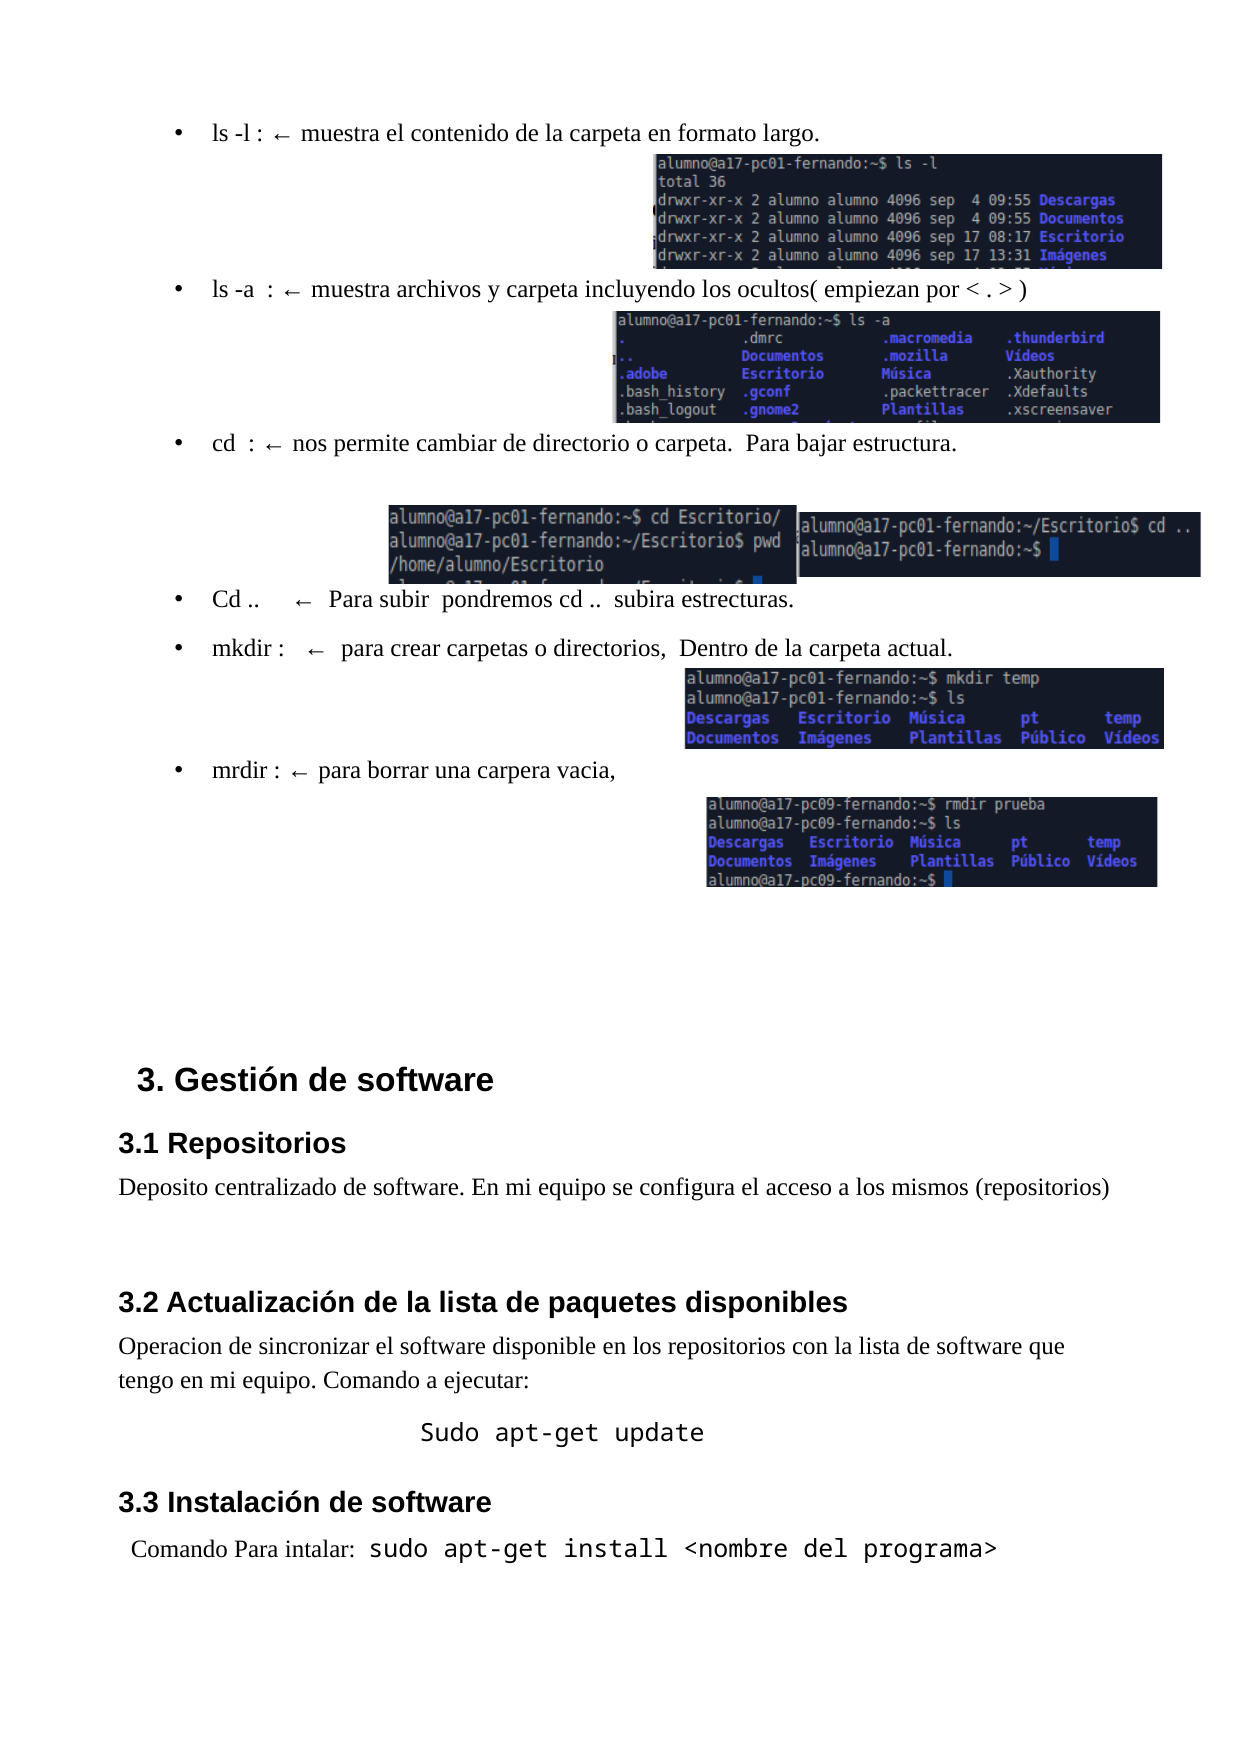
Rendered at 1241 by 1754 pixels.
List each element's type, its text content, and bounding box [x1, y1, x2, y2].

list ls -a : ← muestra archivos y carpeta incluyendo los ocultos( empiezan por < . > ) [174, 167, 1122, 303]
text Operacion de sincronizar el software disponible en los repositorios con la lista de software que tengo en mi equipo. Comando a ejecutar: [118, 1331, 1122, 1394]
list mkdir : ← para crear carpetas o directorios, Dentro de la carpeta actual. [174, 633, 1122, 662]
subtitle 3. Gestión de software [118, 1060, 1122, 1099]
list Cd .. ← Para subir pondremos cd .. subira estrecturas. [174, 477, 1122, 612]
subtitle 3.3 Instalación de software [118, 1484, 1122, 1518]
subtitle 3.2 Actualización de la lista de paquetes disponibles [118, 1285, 1122, 1318]
list cd : ← nos permite cambiar de directorio o carpeta. Para bajar estructura. [174, 323, 1122, 457]
text Deposito centralizado de software. En mi equipo se configura el acceso a los mismos (repositorios) [118, 1172, 1122, 1201]
subtitle 3.1 Repositorios [118, 1126, 1122, 1159]
list mrdir : ← para borrar una carpera vacia, [174, 682, 1122, 783]
picture [653, 154, 1163, 269]
picture [706, 797, 1158, 887]
picture [684, 668, 1164, 749]
list ls -l : ← muestra el contenido de la carpeta en formato largo. [174, 118, 1122, 147]
picture [612, 311, 1161, 423]
text Sudo apt-get update [118, 1414, 1122, 1449]
picture [388, 505, 1201, 584]
text Comando Para intalar: sudo apt-get install <nombre del programa> [118, 1531, 1122, 1565]
